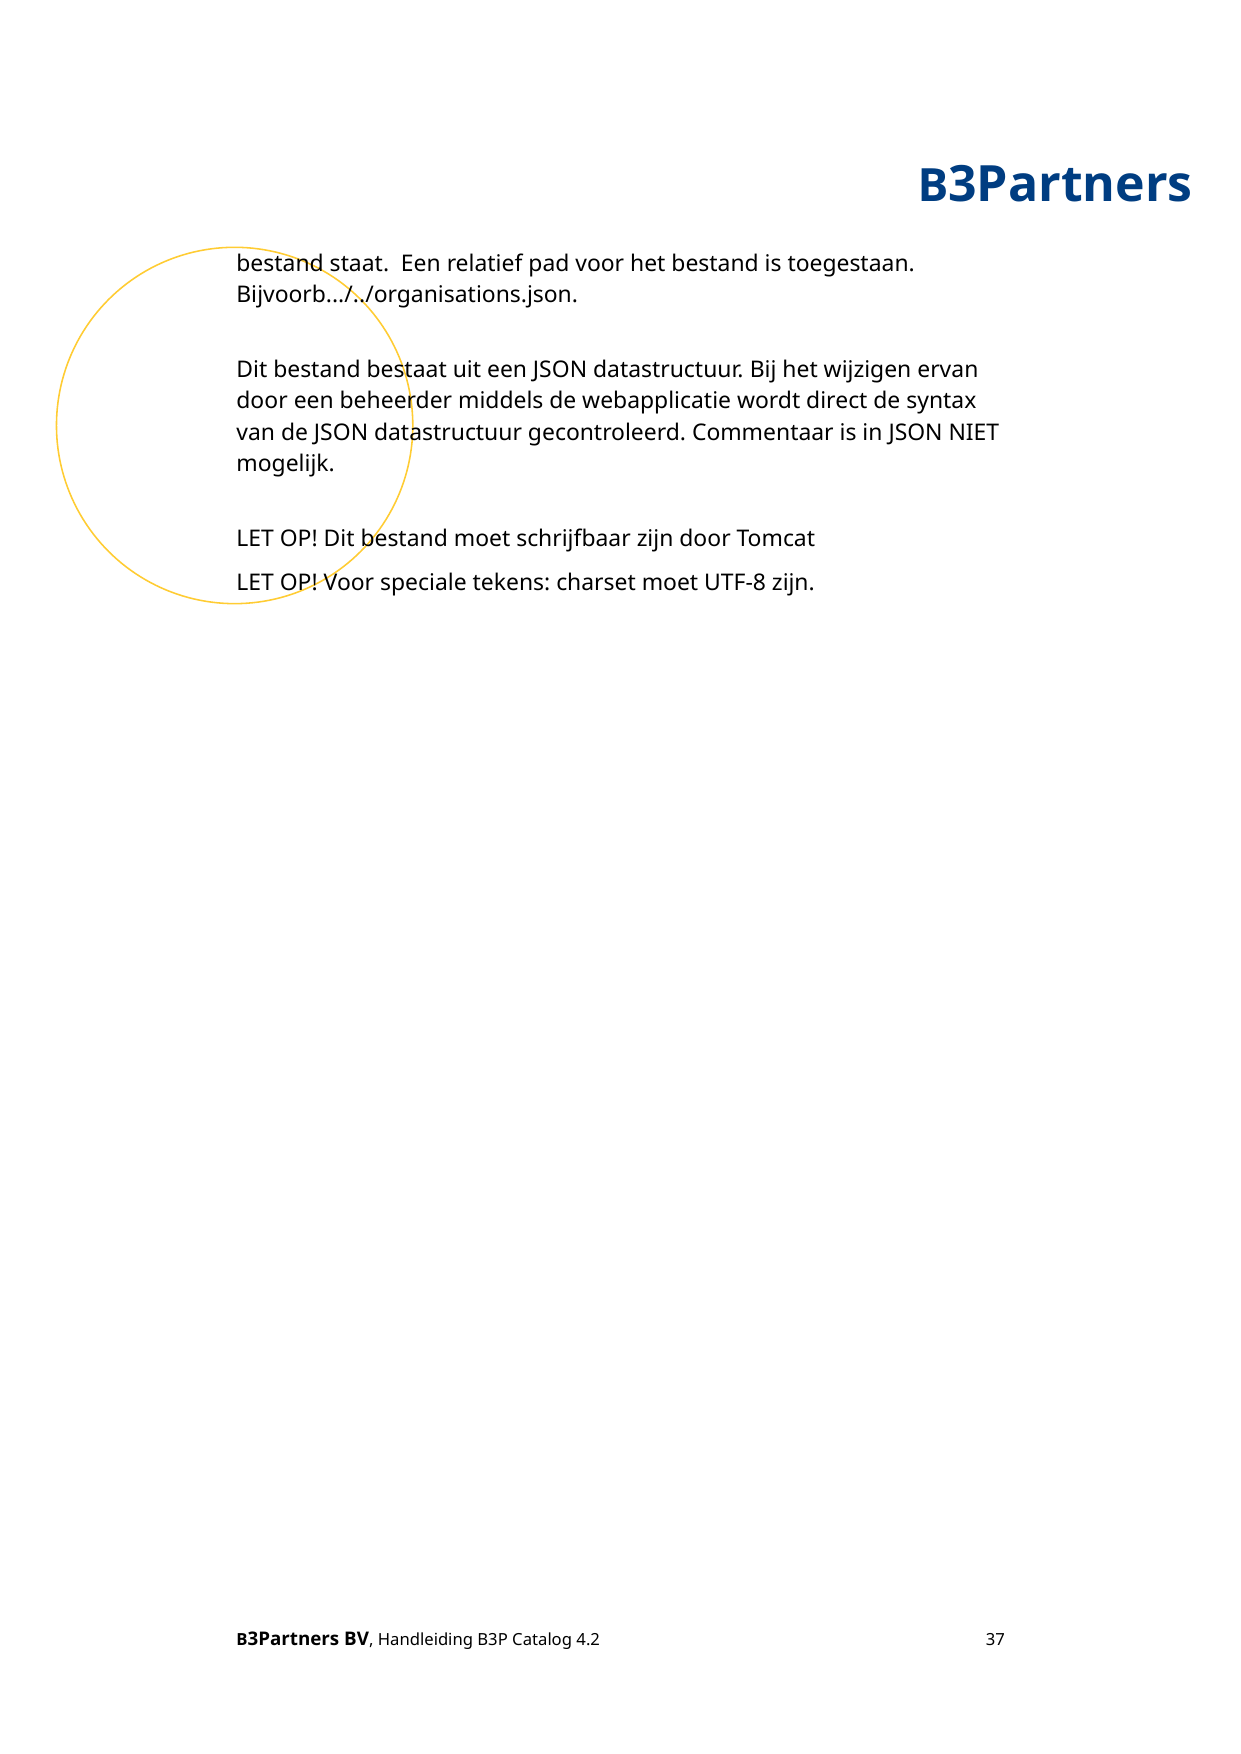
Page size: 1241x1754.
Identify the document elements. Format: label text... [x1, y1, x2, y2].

text Dit bestand bestaat uit een JSON datastructuur. Bij het wijzigen ervan door een beheerder middels de webapplicatie wordt direct de syntax van de JSON datastructuur gecontroleerd. Commentaar is in JSON NIET mogelijk. [394, 353, 1004, 509]
text LET OP! Voor speciale tekens: charset moet UTF-8 zijn. [289, 566, 1004, 597]
text Bestand met voorgedefinieerde informatie over organisaties en contactpersonen die in de metadata editor snel kan worden ingevuld. Standaard staat deze file in dezelfde directory waar ook het config.xml bestand staat. Een relatief pad voor het bestand is toegestaan. Bijvoorb.../../organisations.json. [258, 247, 1004, 341]
text LET OP! Dit bestand moet schrijfbaar zijn door Tomcat [362, 522, 1004, 553]
